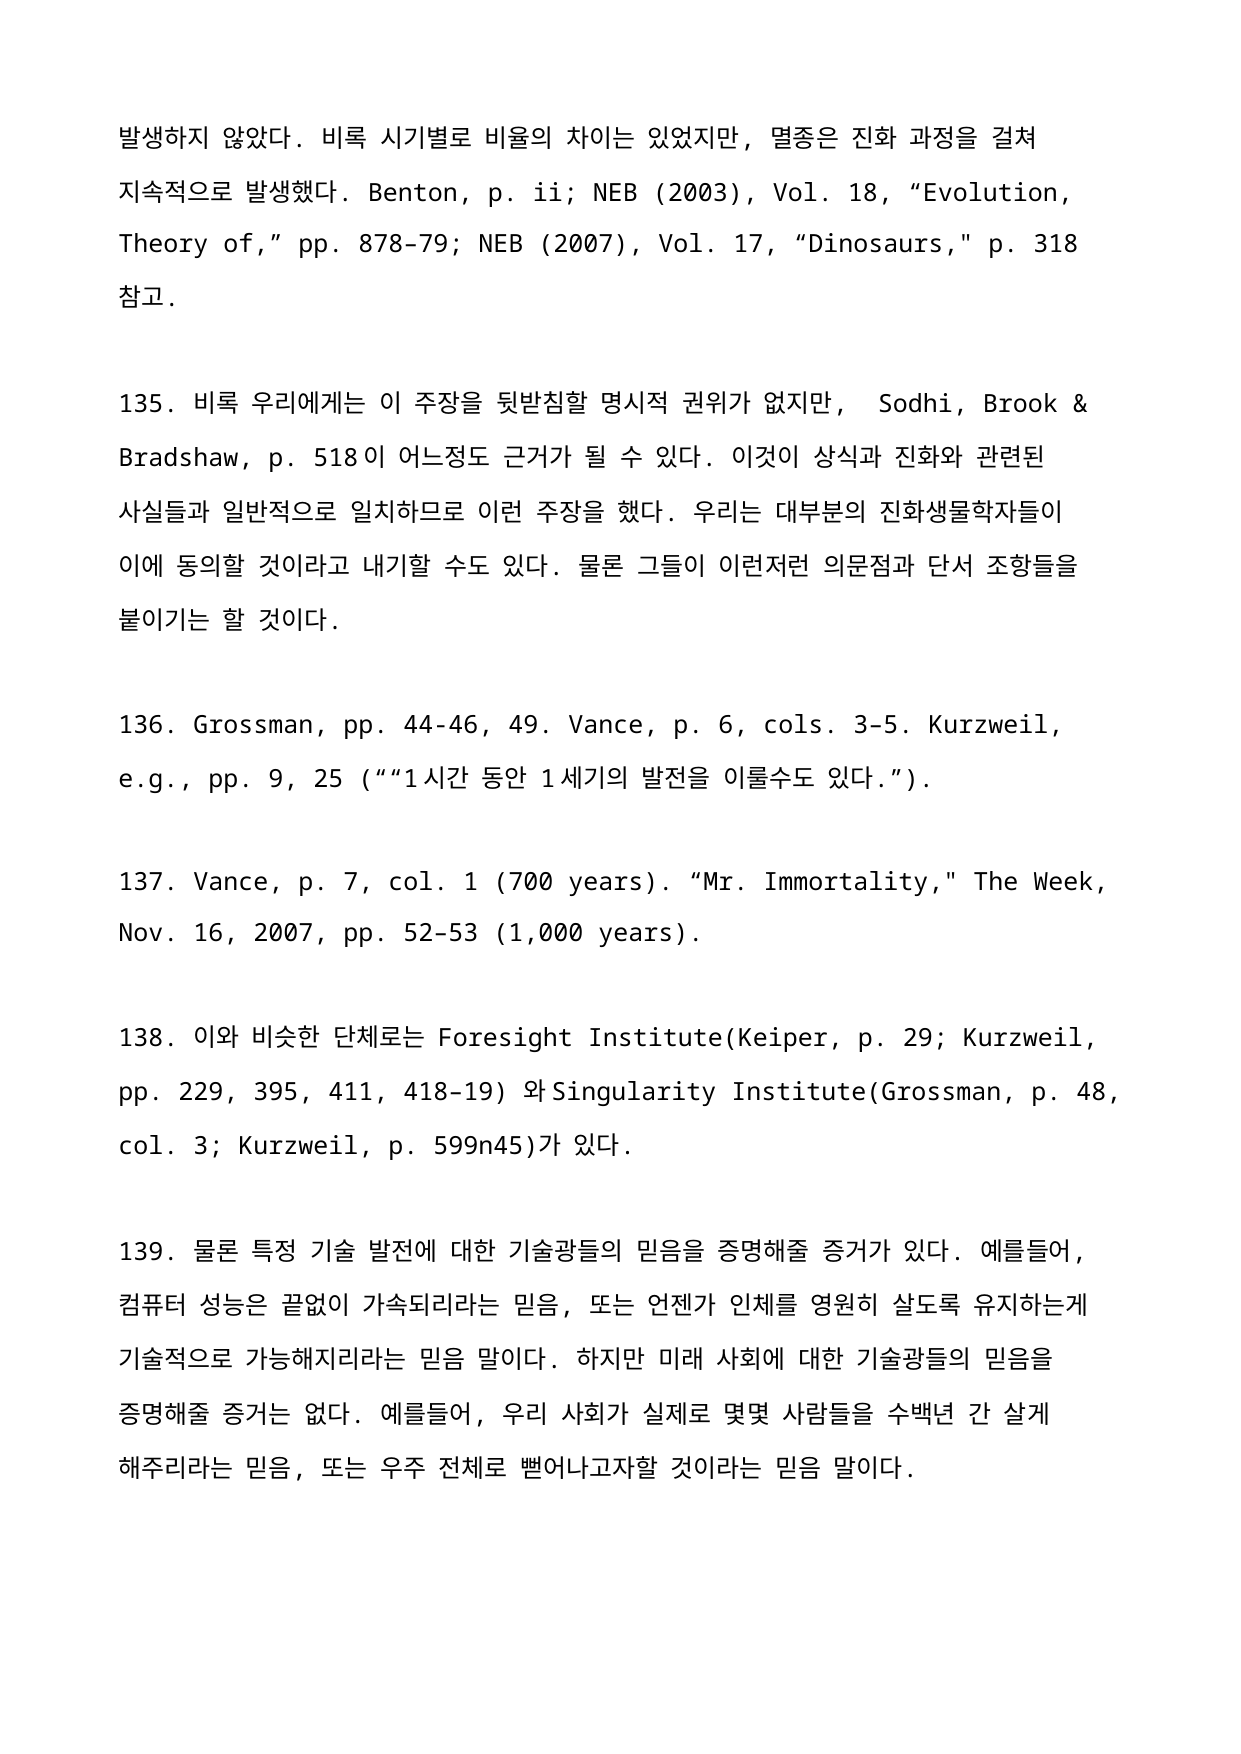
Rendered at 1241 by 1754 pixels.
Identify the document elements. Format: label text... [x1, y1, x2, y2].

text 137. Vance, p. 7, col. 1 (700 years). “Mr. Immortality," The Week, Nov. 16, 2007, pp. 52–53 (1,000 years). [118, 864, 1122, 949]
text 138. 이와 비슷한 단체로는 Foresight Institute(Keiper, p. 29; Kurzweil, pp. 229, 395, 411, 418–19) 와Singularity Institute(Grossman, p. 48, col. 3; Kurzweil, p. 599n45)가 있다. [118, 1017, 1122, 1162]
text 139. 물론 특정 기술 발전에 대한 기술광들의 믿음을 증명해줄 증거가 있다. 예를들어, 컴퓨터 성능은 끝없이 가속되리라는 믿음, 또는 언젠가 인체를 영원히 살도록 유지하는게 기술적으로 가능해지리라는 믿음 말이다. 하지만 미래 사회에 대한 기술광들의 믿음을 증명해줄 증거는 없다. 예를들어, 우리 사회가 실제로 몇몇 사람들을 수백년 간 살게 해주리라는 믿음, 또는 우주 전체로 뻗어나고자할 것이라는 믿음 말이다. [118, 1231, 1122, 1485]
text 발생하지 않았다. 비록 시기별로 비율의 차이는 있었지만, 멸종은 진화 과정을 걸쳐 지속적으로 발생했다. Benton, p. ii; NEB (2003), Vol. 18, “Evolution, Theory of,” pp. 878–79; NEB (2007), Vol. 17, “Dinosaurs," p. 318 참고. [118, 118, 1122, 314]
text 136. Grossman, pp. 44-46, 49. Vance, p. 6, cols. 3–5. Kurzweil, e.g., pp. 9, 25 (““1시간 동안 1세기의 발전을 이룰수도 있다.”). [118, 706, 1122, 795]
text 135. 비록 우리에게는 이 주장을 뒷받침할 명시적 권위가 없지만, Sodhi, Brook & Bradshaw, p. 518이 어느정도 근거가 될 수 있다. 이것이 상식과 진화와 관련된 사실들과 일반적으로 일치하므로 이런 주장을 했다. 우리는 대부분의 진화생물학자들이 이에 동의할 것이라고 내기할 수도 있다. 물론 그들이 이런저런 의문점과 단서 조항들을 붙이기는 할 것이다. [118, 383, 1122, 637]
